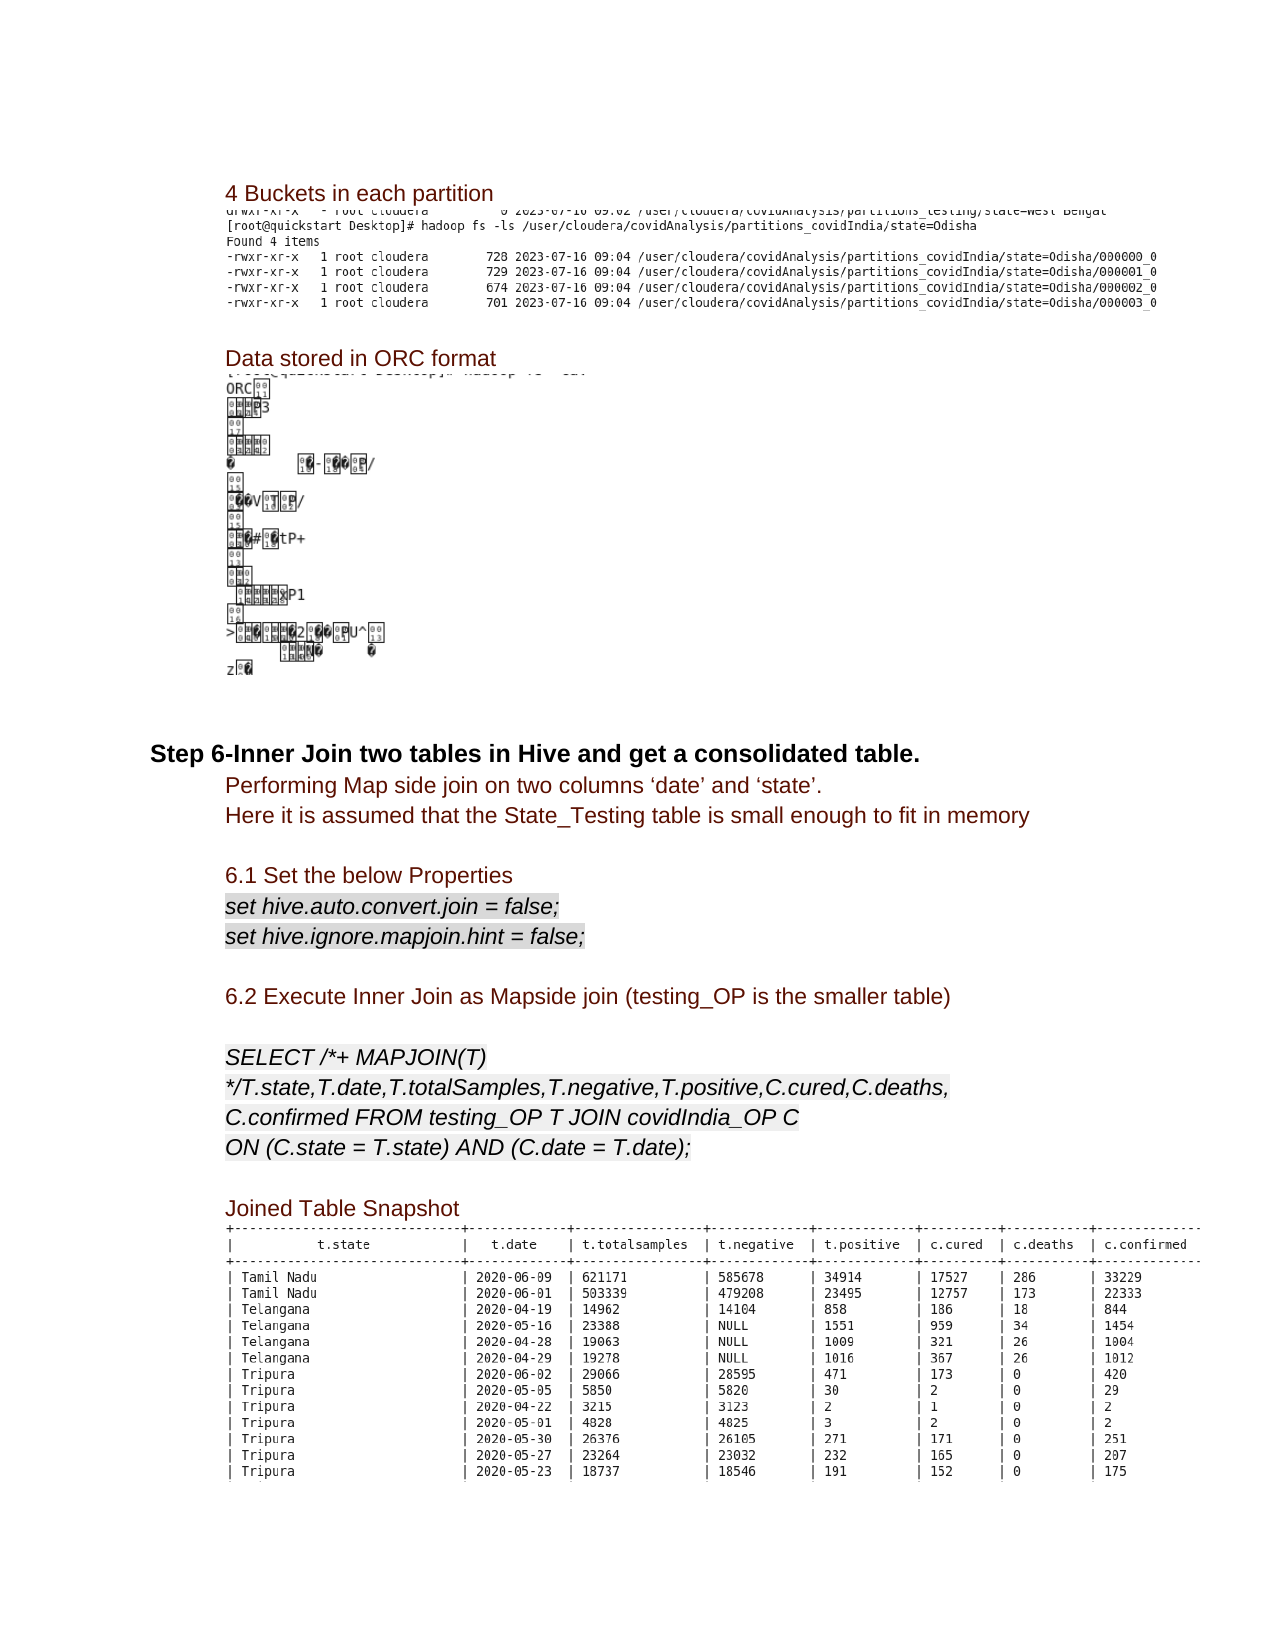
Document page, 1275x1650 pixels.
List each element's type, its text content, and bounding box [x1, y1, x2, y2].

text Performing Map side join on two columns ‘date’ and ‘state’. [150, 772, 1125, 798]
text set hive.auto.convert.join = false; [150, 893, 1125, 919]
text 6.1 Set the below Properties [150, 862, 1125, 889]
picture [225, 1225, 1200, 1482]
text 6.2 Execute Inner Join as Mapside join (testing_OP is the smaller table) [150, 983, 1125, 1010]
text 4 Buckets in each partition [150, 180, 1125, 207]
text ON (C.state = T.state) AND (C.date = T.date); [150, 1134, 1125, 1161]
text set hive.ignore.mapjoin.hint = false; [150, 923, 1125, 949]
picture [225, 210, 1200, 311]
text Joined Table Snapshot [150, 1195, 1125, 1221]
text Data stored in ORC format [150, 344, 1125, 371]
picture [225, 374, 585, 675]
text Here it is assumed that the State_Testing table is small enough to fit in memory [150, 802, 1125, 828]
text */T.state,T.date,T.totalSamples,T.negative,T.positive,C.cured,C.deaths, [150, 1074, 1125, 1100]
text Step 6-Inner Join two tables in Hive and get a consolidated table. [150, 739, 1125, 768]
text SELECT /*+ MAPJOIN(T) [150, 1044, 1125, 1070]
text C.confirmed FROM testing_OP T JOIN covidIndia_OP C [150, 1104, 1125, 1131]
